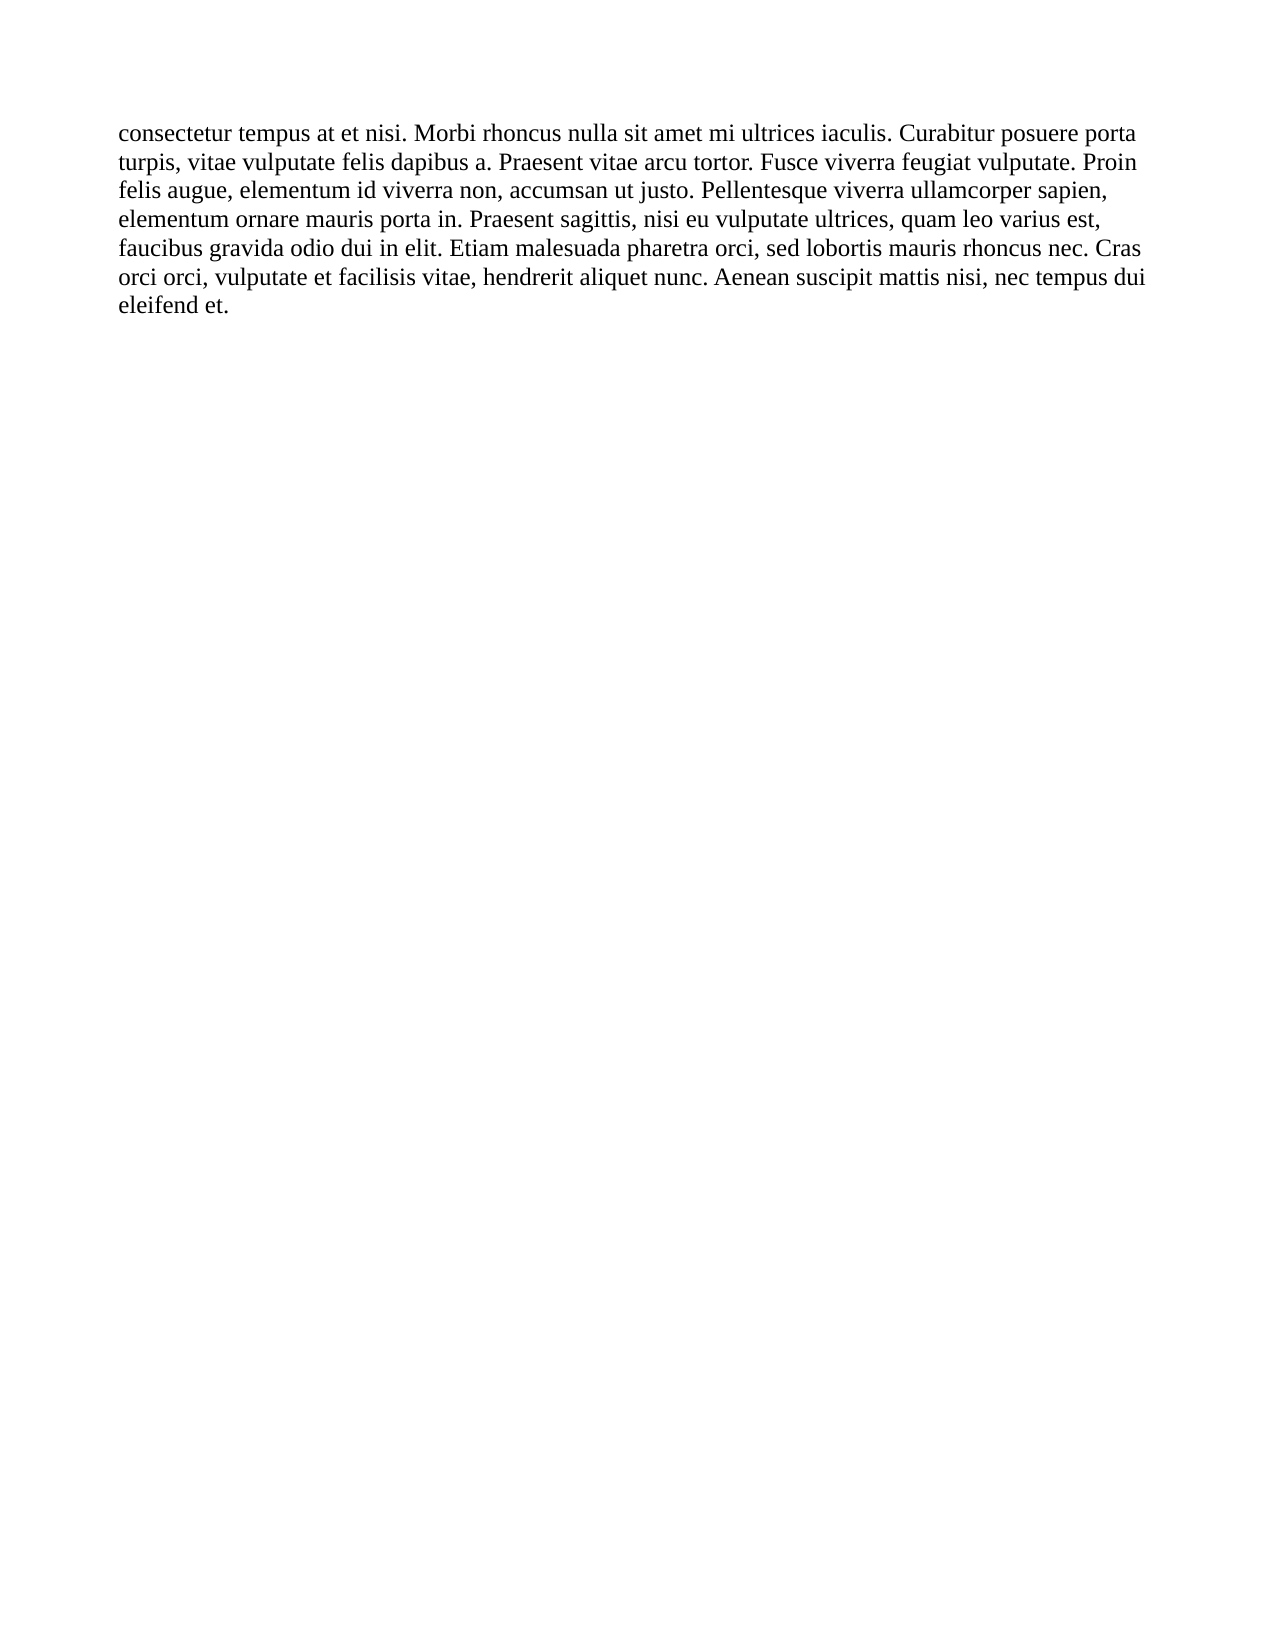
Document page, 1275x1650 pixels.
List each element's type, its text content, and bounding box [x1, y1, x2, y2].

text consectetur tempus at et nisi. Morbi rhoncus nulla sit amet mi ultrices iaculis. Curabitur posuere porta turpis, vitae vulputate felis dapibus a. Praesent vitae arcu tortor. Fusce viverra feugiat vulputate. Proin felis augue, elementum id viverra non, accumsan ut justo. Pellentesque viverra ullamcorper sapien, elementum ornare mauris porta in. Praesent sagittis, nisi eu vulputate ultrices, quam leo varius est, faucibus gravida odio dui in elit. Etiam malesuada pharetra orci, sed lobortis mauris rhoncus nec. Cras orci orci, vulputate et facilisis vitae, hendrerit aliquet nunc. Aenean suscipit mattis nisi, nec tempus dui eleifend et. [118, 118, 1157, 319]
